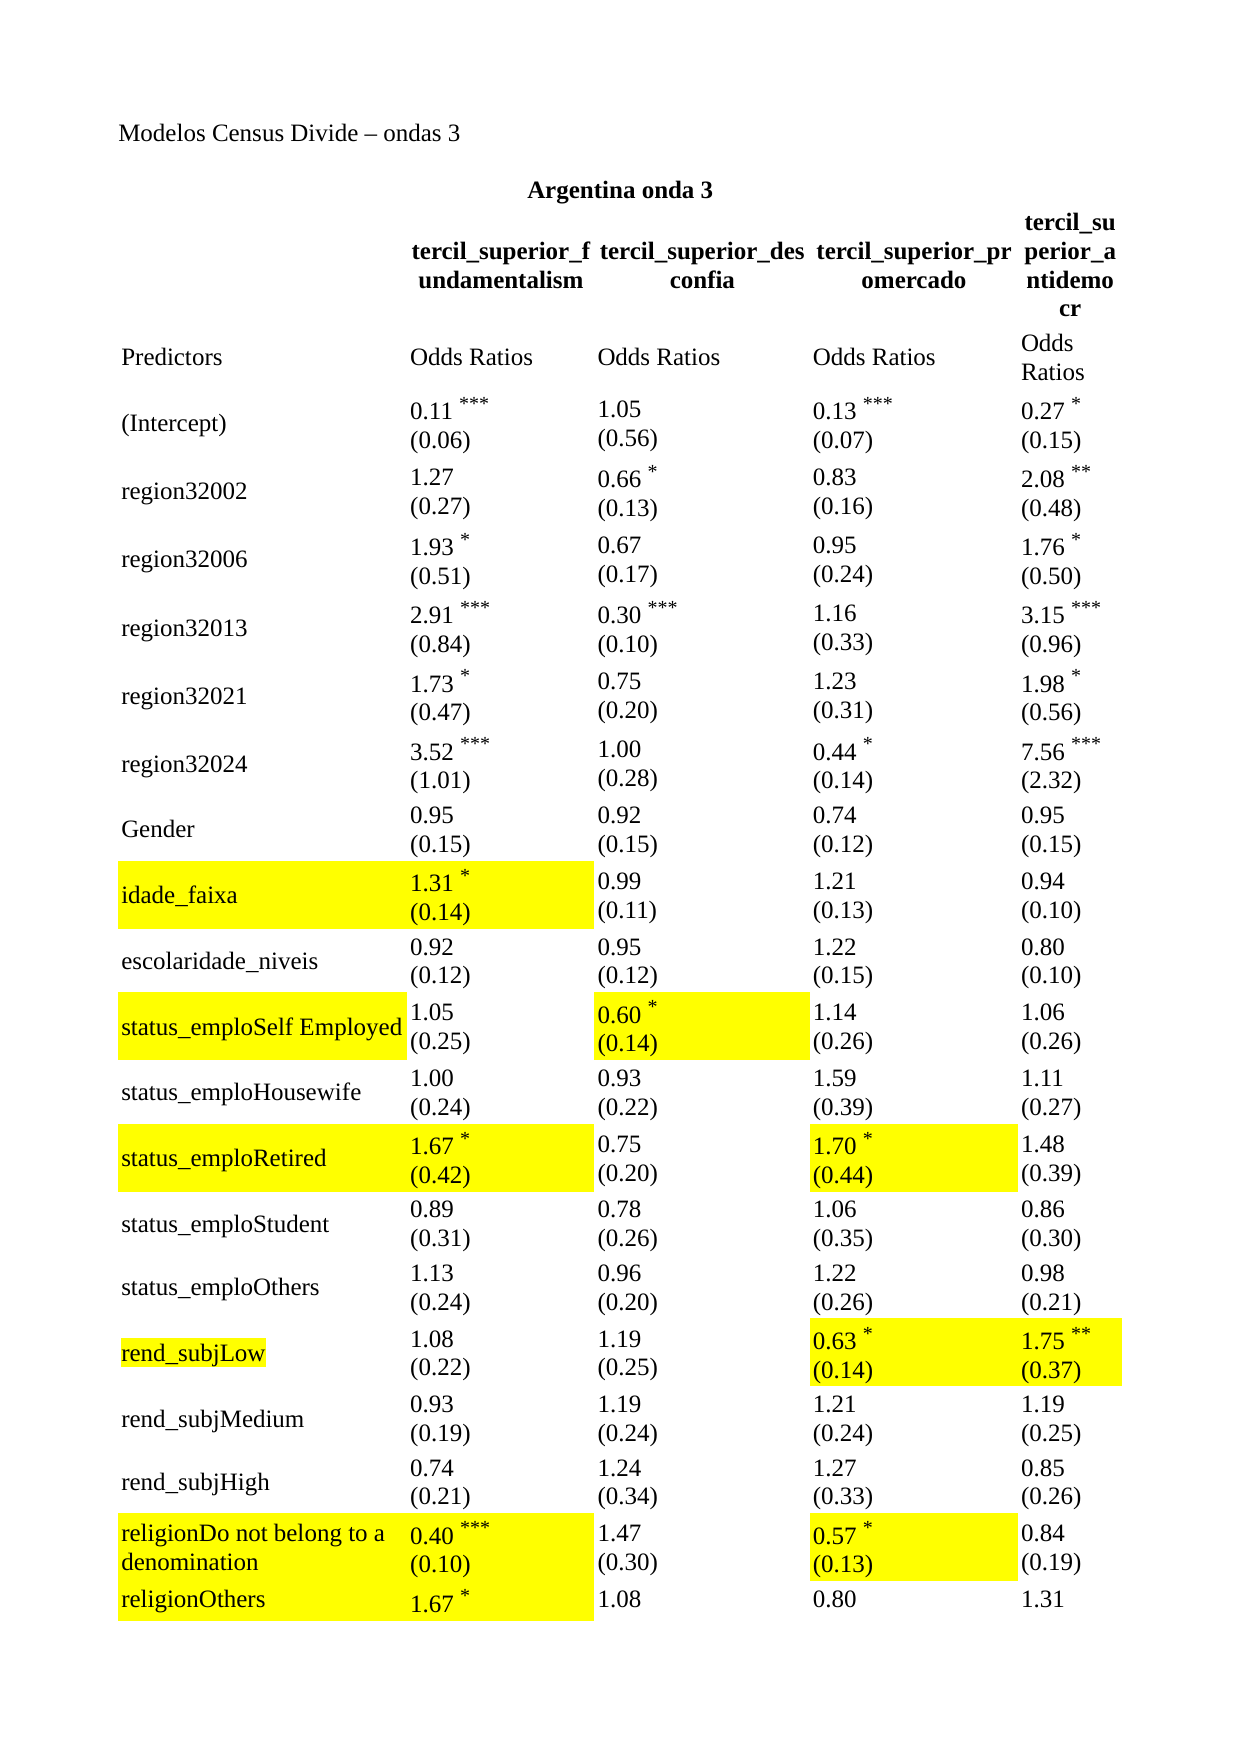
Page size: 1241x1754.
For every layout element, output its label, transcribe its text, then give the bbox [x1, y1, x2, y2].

table_cell 0.30 *** (0.10) [594, 593, 810, 661]
table_cell 1.13 (0.24) [407, 1255, 594, 1318]
table_cell 1.24 (0.34) [594, 1450, 810, 1513]
table_cell 2.91 *** (0.84) [407, 593, 594, 661]
table_cell 0.11 *** (0.06) [407, 389, 594, 457]
table_cell region32006 [118, 525, 407, 593]
table_header [118, 204, 407, 325]
table_cell 1.11 (0.27) [1018, 1060, 1122, 1123]
table_cell 1.16 (0.33) [810, 593, 1018, 661]
text Modelos Census Divide – ondas 3 [118, 118, 1122, 147]
table_cell 2.08 ** (0.48) [1018, 457, 1122, 525]
table_cell rend_subjLow [118, 1318, 407, 1386]
table_cell 0.94 (0.10) [1018, 861, 1122, 929]
table_cell status_emploOthers [118, 1255, 407, 1318]
table_cell 0.92 (0.12) [407, 929, 594, 992]
table_cell 0.74 (0.12) [810, 797, 1018, 861]
table_cell 1.00 (0.28) [594, 729, 810, 797]
table_cell 1.21 (0.13) [810, 861, 1018, 929]
table_cell 1.98 * (0.56) [1018, 661, 1122, 729]
table_cell region32024 [118, 729, 407, 797]
table_cell 3.15 *** (0.96) [1018, 593, 1122, 661]
table_cell 1.00 (0.24) [407, 1060, 594, 1123]
table_cell 1.47 (0.30) [594, 1513, 810, 1581]
table_header tercil_superior_desconfia [594, 204, 810, 325]
table_cell religionDo not belong to a denomination [118, 1513, 407, 1581]
table_cell 0.63 * (0.14) [810, 1318, 1018, 1386]
table_cell region32021 [118, 661, 407, 729]
table_cell 1.93 * (0.51) [407, 525, 594, 593]
table_cell 0.67 (0.17) [594, 525, 810, 593]
table_cell Odds Ratios [594, 325, 810, 388]
table_cell status_emploSelf Employed [118, 992, 407, 1060]
table_cell (Intercept) [118, 389, 407, 457]
table_cell 1.08 (0.22) [407, 1318, 594, 1386]
table_cell 0.95 (0.12) [594, 929, 810, 992]
table_cell 1.19 (0.25) [594, 1318, 810, 1386]
table_header tercil_superior_promercado [810, 204, 1018, 325]
table_cell 1.21 (0.24) [810, 1386, 1018, 1450]
table_cell 1.59 (0.39) [810, 1060, 1018, 1123]
table_cell 0.57 * (0.13) [810, 1513, 1018, 1581]
table_cell 1.06 (0.26) [1018, 992, 1122, 1060]
table_cell 0.93 (0.19) [407, 1386, 594, 1450]
table_cell 3.52 *** (1.01) [407, 729, 594, 797]
table_cell 1.67 * [407, 1581, 594, 1621]
table_cell escolaridade_niveis [118, 929, 407, 992]
table_cell status_emploRetired [118, 1124, 407, 1192]
table_cell 0.92 (0.15) [594, 797, 810, 861]
table_cell 0.66 * (0.13) [594, 457, 810, 525]
table_cell 1.08 [594, 1581, 810, 1621]
table_cell 0.98 (0.21) [1018, 1255, 1122, 1318]
table_cell 0.75 (0.20) [594, 1124, 810, 1192]
table_cell rend_subjMedium [118, 1386, 407, 1450]
table_cell 0.95 (0.15) [1018, 797, 1122, 861]
table_cell region32002 [118, 457, 407, 525]
table_cell Odds Ratios [1018, 325, 1122, 388]
table_cell 1.05 (0.25) [407, 992, 594, 1060]
table_header tercil_superior_antidemocr [1018, 204, 1122, 325]
text Argentina onda 3 [118, 176, 1122, 204]
table_cell 0.78 (0.26) [594, 1192, 810, 1255]
table_cell Odds Ratios [810, 325, 1018, 388]
table_cell status_emploHousewife [118, 1060, 407, 1123]
table_cell rend_subjHigh [118, 1450, 407, 1513]
table_cell 1.67 * (0.42) [407, 1124, 594, 1192]
table_cell 0.40 *** (0.10) [407, 1513, 594, 1581]
table_cell 0.93 (0.22) [594, 1060, 810, 1123]
table_cell 0.13 *** (0.07) [810, 389, 1018, 457]
table_cell 1.75 ** (0.37) [1018, 1318, 1122, 1386]
table_cell 1.31 [1018, 1581, 1122, 1621]
table_cell 1.22 (0.26) [810, 1255, 1018, 1318]
table_cell 1.14 (0.26) [810, 992, 1018, 1060]
table_cell Predictors [118, 325, 407, 388]
table_cell Odds Ratios [407, 325, 594, 388]
table_cell Gender [118, 797, 407, 861]
table_cell idade_faixa [118, 861, 407, 929]
table_cell 0.83 (0.16) [810, 457, 1018, 525]
table_cell 1.27 (0.33) [810, 1450, 1018, 1513]
table_cell 0.44 * (0.14) [810, 729, 1018, 797]
table_cell 0.96 (0.20) [594, 1255, 810, 1318]
table_cell 1.70 * (0.44) [810, 1124, 1018, 1192]
table_cell 1.06 (0.35) [810, 1192, 1018, 1255]
table_cell 0.60 * (0.14) [594, 992, 810, 1060]
table_cell 0.80 (0.10) [1018, 929, 1122, 992]
table_cell 0.95 (0.24) [810, 525, 1018, 593]
table_cell 0.85 (0.26) [1018, 1450, 1122, 1513]
table_cell 0.74 (0.21) [407, 1450, 594, 1513]
table_cell religionOthers [118, 1581, 407, 1621]
table_cell 1.19 (0.24) [594, 1386, 810, 1450]
table_cell 0.75 (0.20) [594, 661, 810, 729]
table_cell 0.84 (0.19) [1018, 1513, 1122, 1581]
table_cell 0.80 [810, 1581, 1018, 1621]
table_cell 0.95 (0.15) [407, 797, 594, 861]
table_cell 1.31 * (0.14) [407, 861, 594, 929]
table_cell 0.89 (0.31) [407, 1192, 594, 1255]
table_cell 0.86 (0.30) [1018, 1192, 1122, 1255]
table_cell region32013 [118, 593, 407, 661]
table_cell 1.22 (0.15) [810, 929, 1018, 992]
table_cell 0.27 * (0.15) [1018, 389, 1122, 457]
table_cell 0.99 (0.11) [594, 861, 810, 929]
table_header tercil_superior_fundamentalism [407, 204, 594, 325]
table_cell 7.56 *** (2.32) [1018, 729, 1122, 797]
table_cell 1.19 (0.25) [1018, 1386, 1122, 1450]
table_cell 1.27 (0.27) [407, 457, 594, 525]
table_cell status_emploStudent [118, 1192, 407, 1255]
table_cell 1.48 (0.39) [1018, 1124, 1122, 1192]
table_cell 1.73 * (0.47) [407, 661, 594, 729]
table_cell 1.05 (0.56) [594, 389, 810, 457]
table_cell 1.23 (0.31) [810, 661, 1018, 729]
table_cell 1.76 * (0.50) [1018, 525, 1122, 593]
